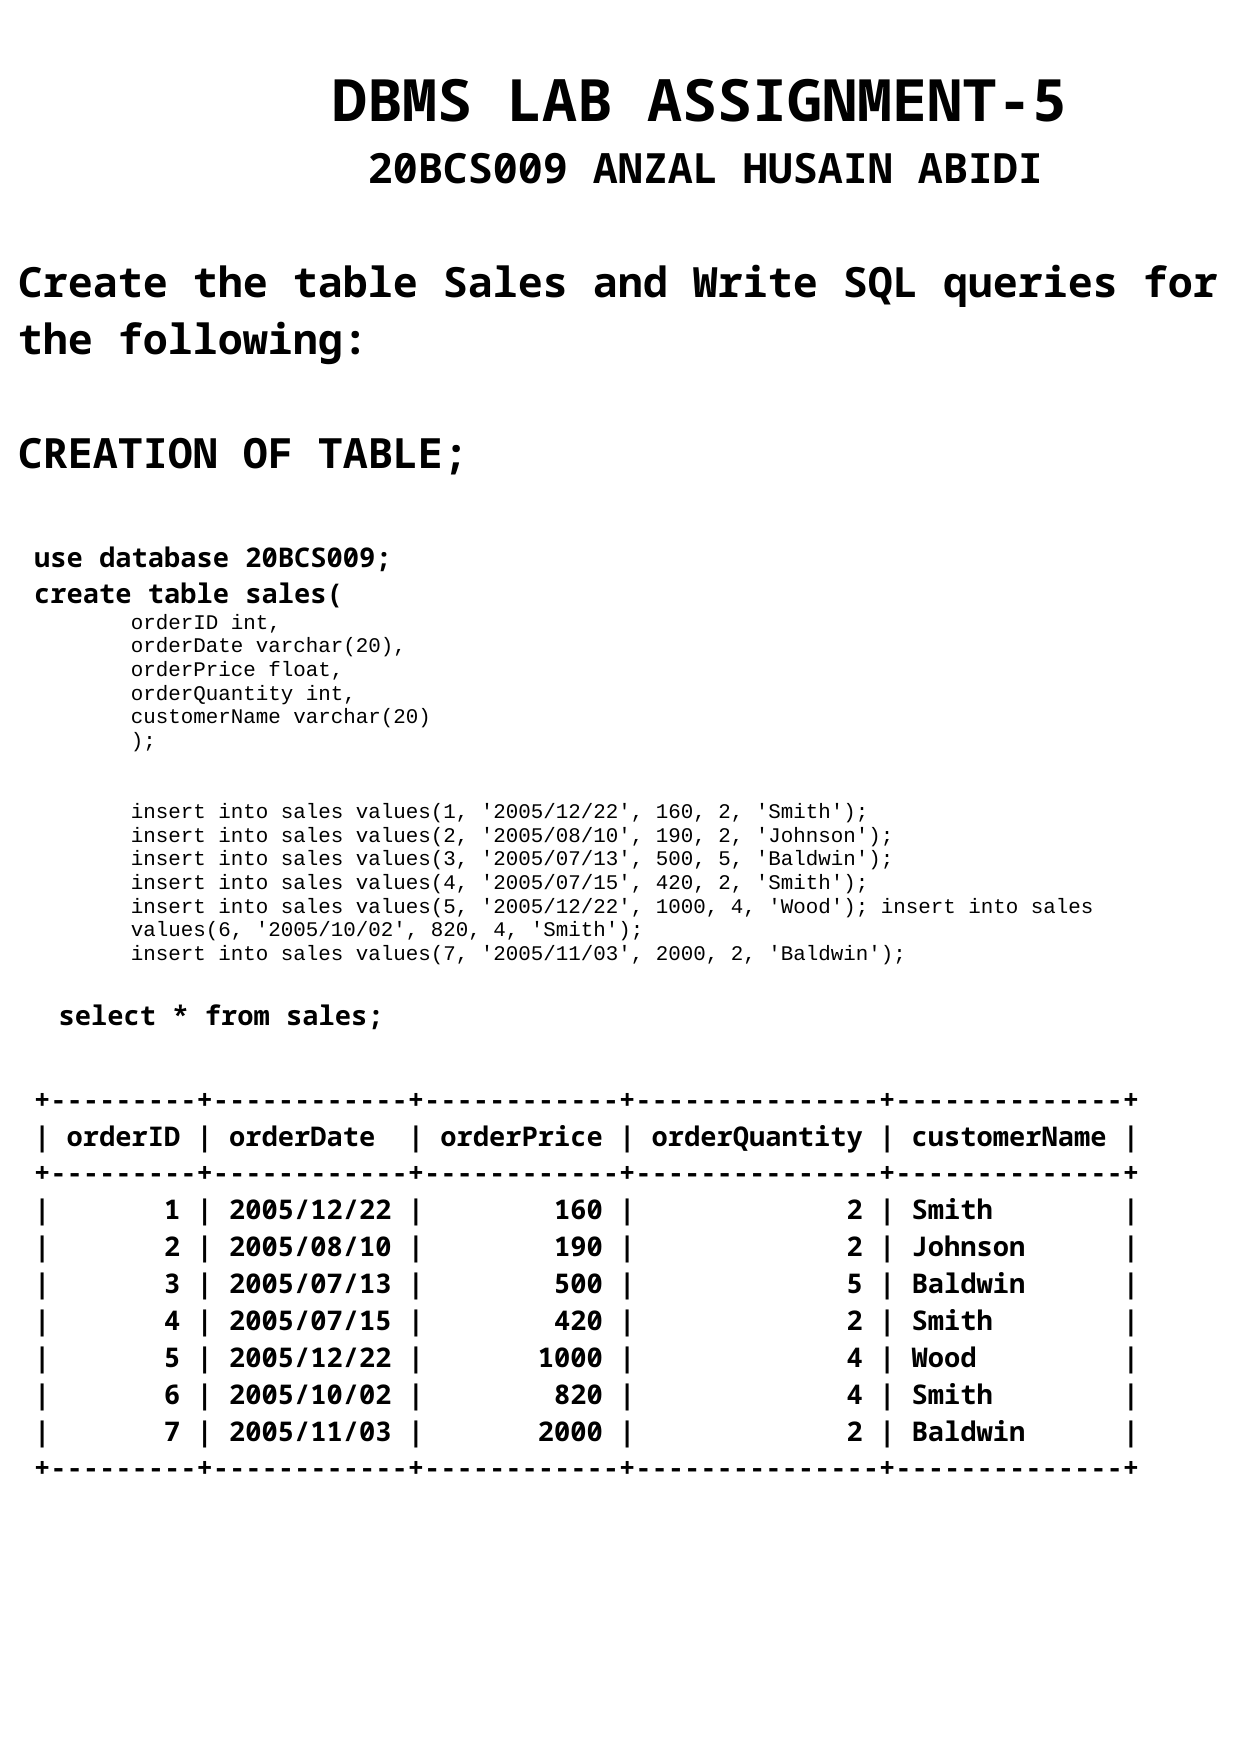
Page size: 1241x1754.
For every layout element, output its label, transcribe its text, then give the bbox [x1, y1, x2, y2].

text +---------+------------+------------+---------------+--------------+ [18, 1154, 1222, 1191]
text | 6 | 2005/10/02 | 820 | 4 | Smith | [18, 1375, 1222, 1412]
text Create the table Sales and Write SQL queries for the following: [18, 253, 1222, 366]
text insert into sales values(3, '2005/07/13', 500, 5, 'Baldwin'); [118, 848, 1122, 872]
text orderPrice float, [118, 659, 1122, 683]
text insert into sales values(7, '2005/11/03', 2000, 2, 'Baldwin'); [118, 943, 1122, 967]
text create table sales( [18, 575, 1222, 612]
text use database 20BCS009; [18, 538, 1222, 575]
text insert into sales values(5, '2005/12/22', 1000, 4, 'Wood'); insert into sales [118, 896, 1122, 919]
text | 1 | 2005/12/22 | 160 | 2 | Smith | [18, 1191, 1222, 1228]
text | 4 | 2005/07/15 | 420 | 2 | Smith | [18, 1301, 1222, 1338]
text insert into sales values(1, '2005/12/22', 160, 2, 'Smith'); [118, 801, 1122, 825]
text ); [118, 730, 1122, 754]
text orderQuantity int, [118, 683, 1122, 706]
text +---------+------------+------------+---------------+--------------+ [18, 1080, 1222, 1117]
text CREATION OF TABLE; [18, 424, 1222, 481]
text customerName varchar(20) [118, 706, 1122, 730]
text orderID int, [118, 612, 1122, 636]
text | orderID | orderDate | orderPrice | orderQuantity | customerName | [18, 1117, 1222, 1154]
text orderDate varchar(20), [118, 636, 1122, 659]
text select * from sales; [18, 996, 1222, 1033]
text insert into sales values(4, '2005/07/15', 420, 2, 'Smith'); [118, 872, 1122, 896]
text +---------+------------+------------+---------------+--------------+ [18, 1449, 1222, 1486]
text insert into sales values(2, '2005/08/10', 190, 2, 'Johnson'); [118, 825, 1122, 848]
text | 7 | 2005/11/03 | 2000 | 2 | Baldwin | [18, 1412, 1222, 1449]
text values(6, '2005/10/02', 820, 4, 'Smith'); [118, 919, 1122, 943]
text DBMS LAB ASSIGNMENT-5 [18, 59, 1222, 138]
text | 5 | 2005/12/22 | 1000 | 4 | Wood | [18, 1338, 1222, 1375]
text | 2 | 2005/08/10 | 190 | 2 | Johnson | [18, 1228, 1222, 1264]
text | 3 | 2005/07/13 | 500 | 5 | Baldwin | [18, 1264, 1222, 1301]
text 20BCS009 ANZAL HUSAIN ABIDI [18, 138, 1222, 195]
